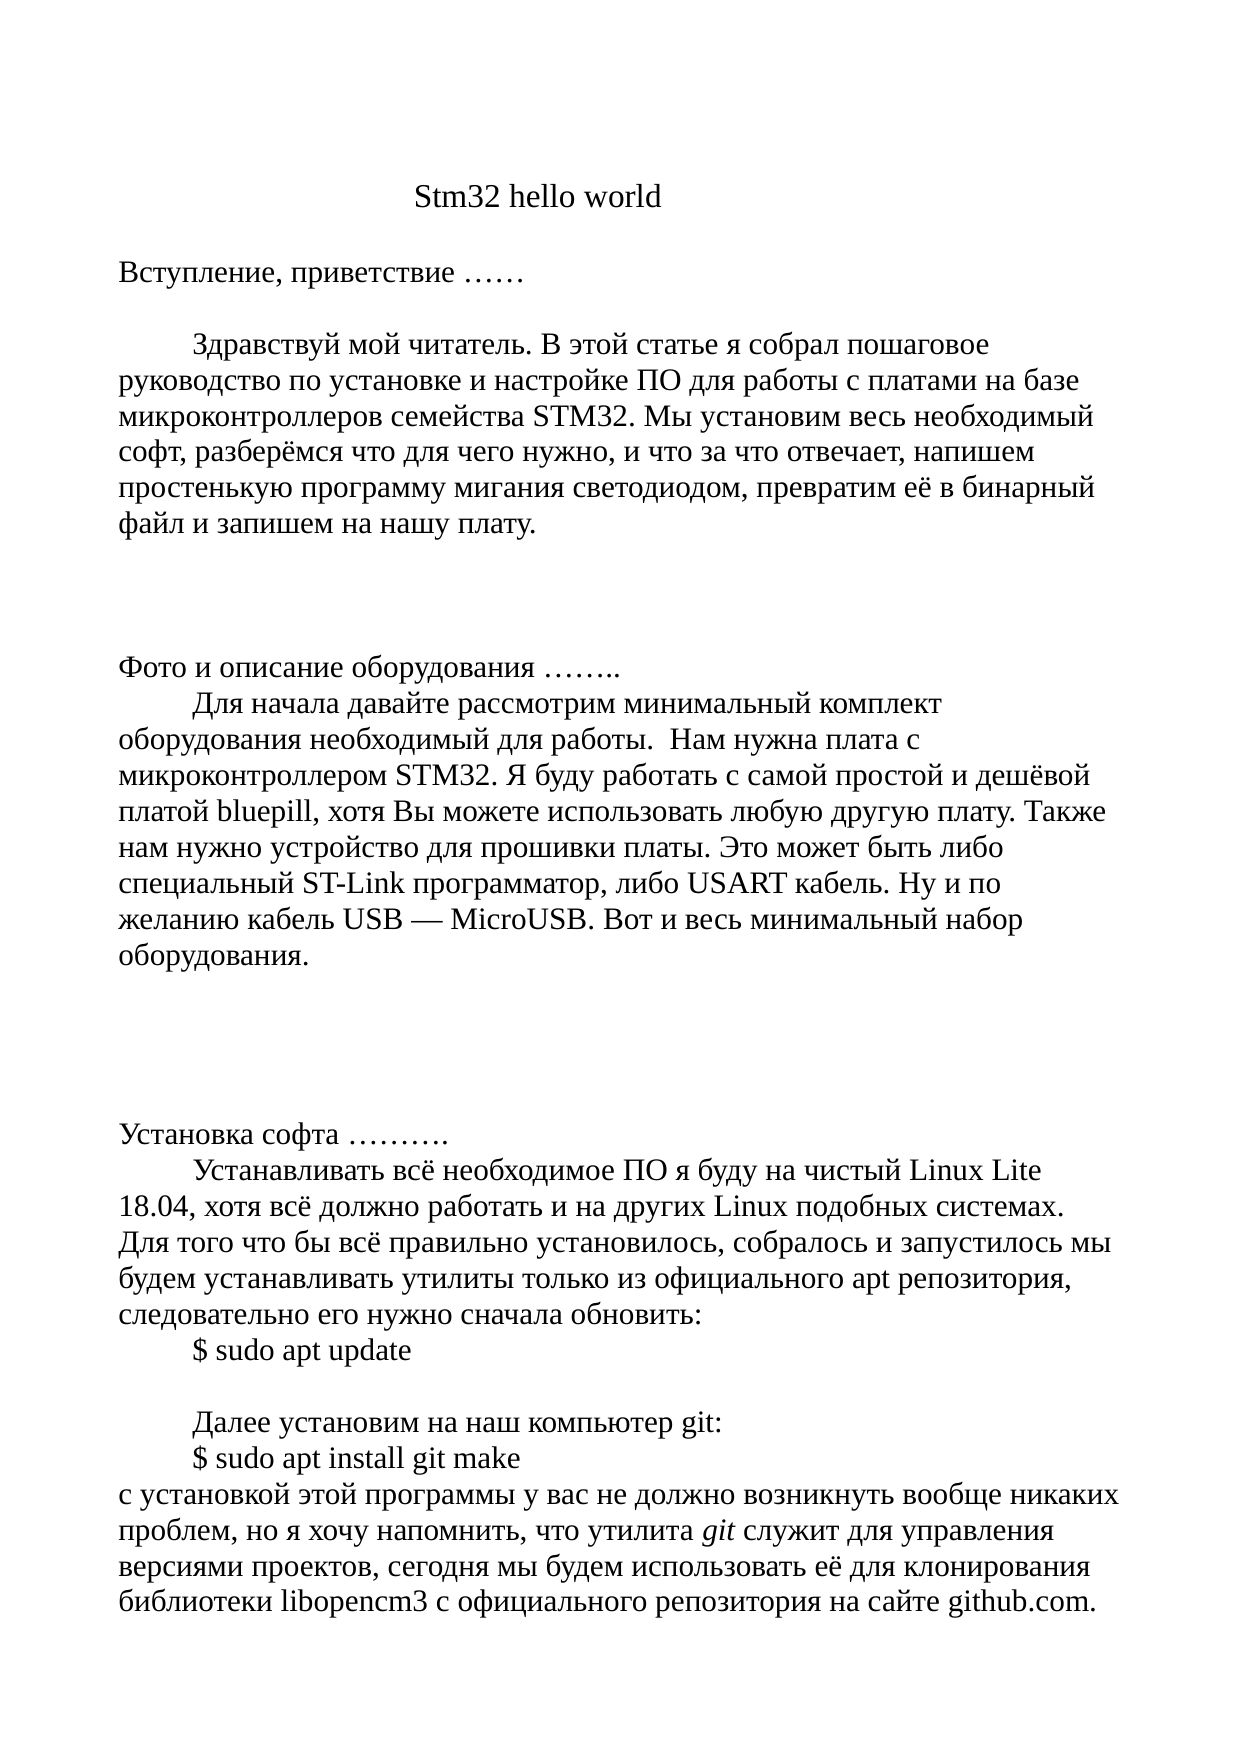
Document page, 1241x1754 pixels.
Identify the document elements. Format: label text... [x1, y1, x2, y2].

text Фото и описание оборудования …….. [118, 648, 1122, 684]
text Далее установим на наш компьютер git: [118, 1403, 1122, 1439]
text Stm32 hello world [118, 176, 1122, 215]
text Установка софта ………. [118, 1116, 1122, 1151]
text Вступление, приветствие …… [118, 253, 1122, 289]
text $ sudo apt install git make [118, 1439, 1122, 1475]
text Для начала давайте рассмотрим минимальный комплект оборудования необходимый для работы. Нам нужна плата с микроконтроллером STM32. Я буду работать с самой простой и дешёвой платой bluepill, хотя Вы можете использовать любую другую плату. Также нам нужно устройство для прошивки платы. Это может быть либо специальный ST-Link программатор, либо USART кабель. Ну и по желанию кабель USB — MicroUSB. Вот и весь минимальный набор оборудования. [118, 684, 1122, 972]
text с установкой этой программы у вас не должно возникнуть вообще никаких проблем, но я хочу напомнить, что утилита git служит для управления версиями проектов, сегодня мы будем использовать её для клонирования библиотеки libopencm3 с официального репозитория на сайте github.com. [118, 1475, 1122, 1619]
text Здравствуй мой читатель. В этой статье я собрал пошаговое руководство по установке и настройке ПО для работы с платами на базе микроконтроллеров семейства STM32. Мы установим весь необходимый софт, разберёмся что для чего нужно, и что за что отвечает, напишем простенькую программу мигания светодиодом, превратим её в бинарный файл и запишем на нашу плату. [118, 325, 1122, 541]
text Устанавливать всё необходимое ПО я буду на чистый Linux Lite 18.04, хотя всё должно работать и на других Linux подобных системах. Для того что бы всё правильно установилось, собралось и запустилось мы будем устанавливать утилиты только из официального apt репозитория, следовательно его нужно сначала обновить: [118, 1151, 1122, 1331]
text $ sudo apt update [118, 1331, 1122, 1367]
